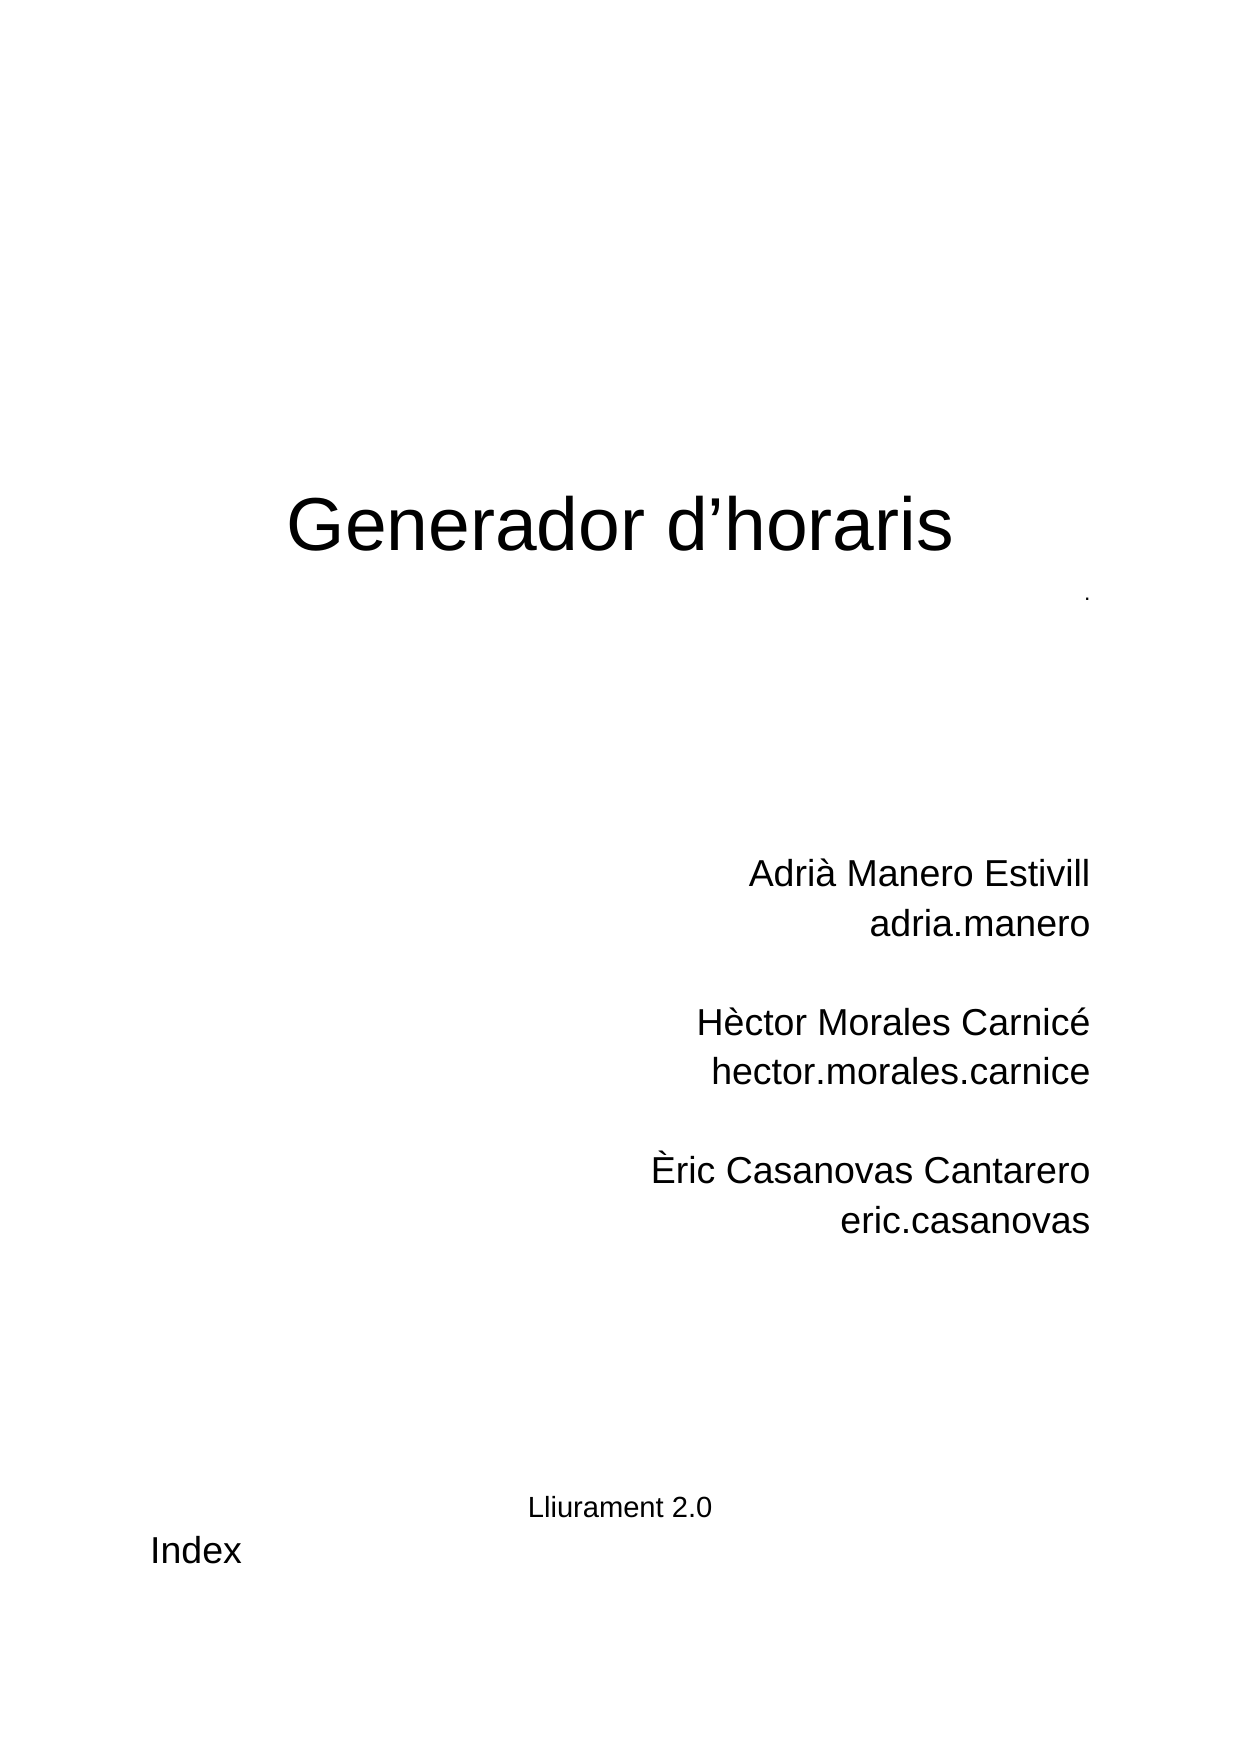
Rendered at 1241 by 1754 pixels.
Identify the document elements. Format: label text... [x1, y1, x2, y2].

text Lliurament 2.0 [150, 1490, 1090, 1524]
text adria.manero [150, 901, 1090, 944]
text Èric Casanovas Cantarero [150, 1149, 1090, 1192]
text Adrià Manero Estivill [150, 851, 1090, 894]
text hector.morales.carnice [150, 1049, 1090, 1093]
text Hèctor Morales Carnicé [150, 1000, 1090, 1043]
text Index [150, 1529, 1090, 1572]
text eric.casanovas [150, 1198, 1090, 1241]
text . [150, 579, 1090, 606]
text Generador d’horaris [150, 480, 1090, 566]
